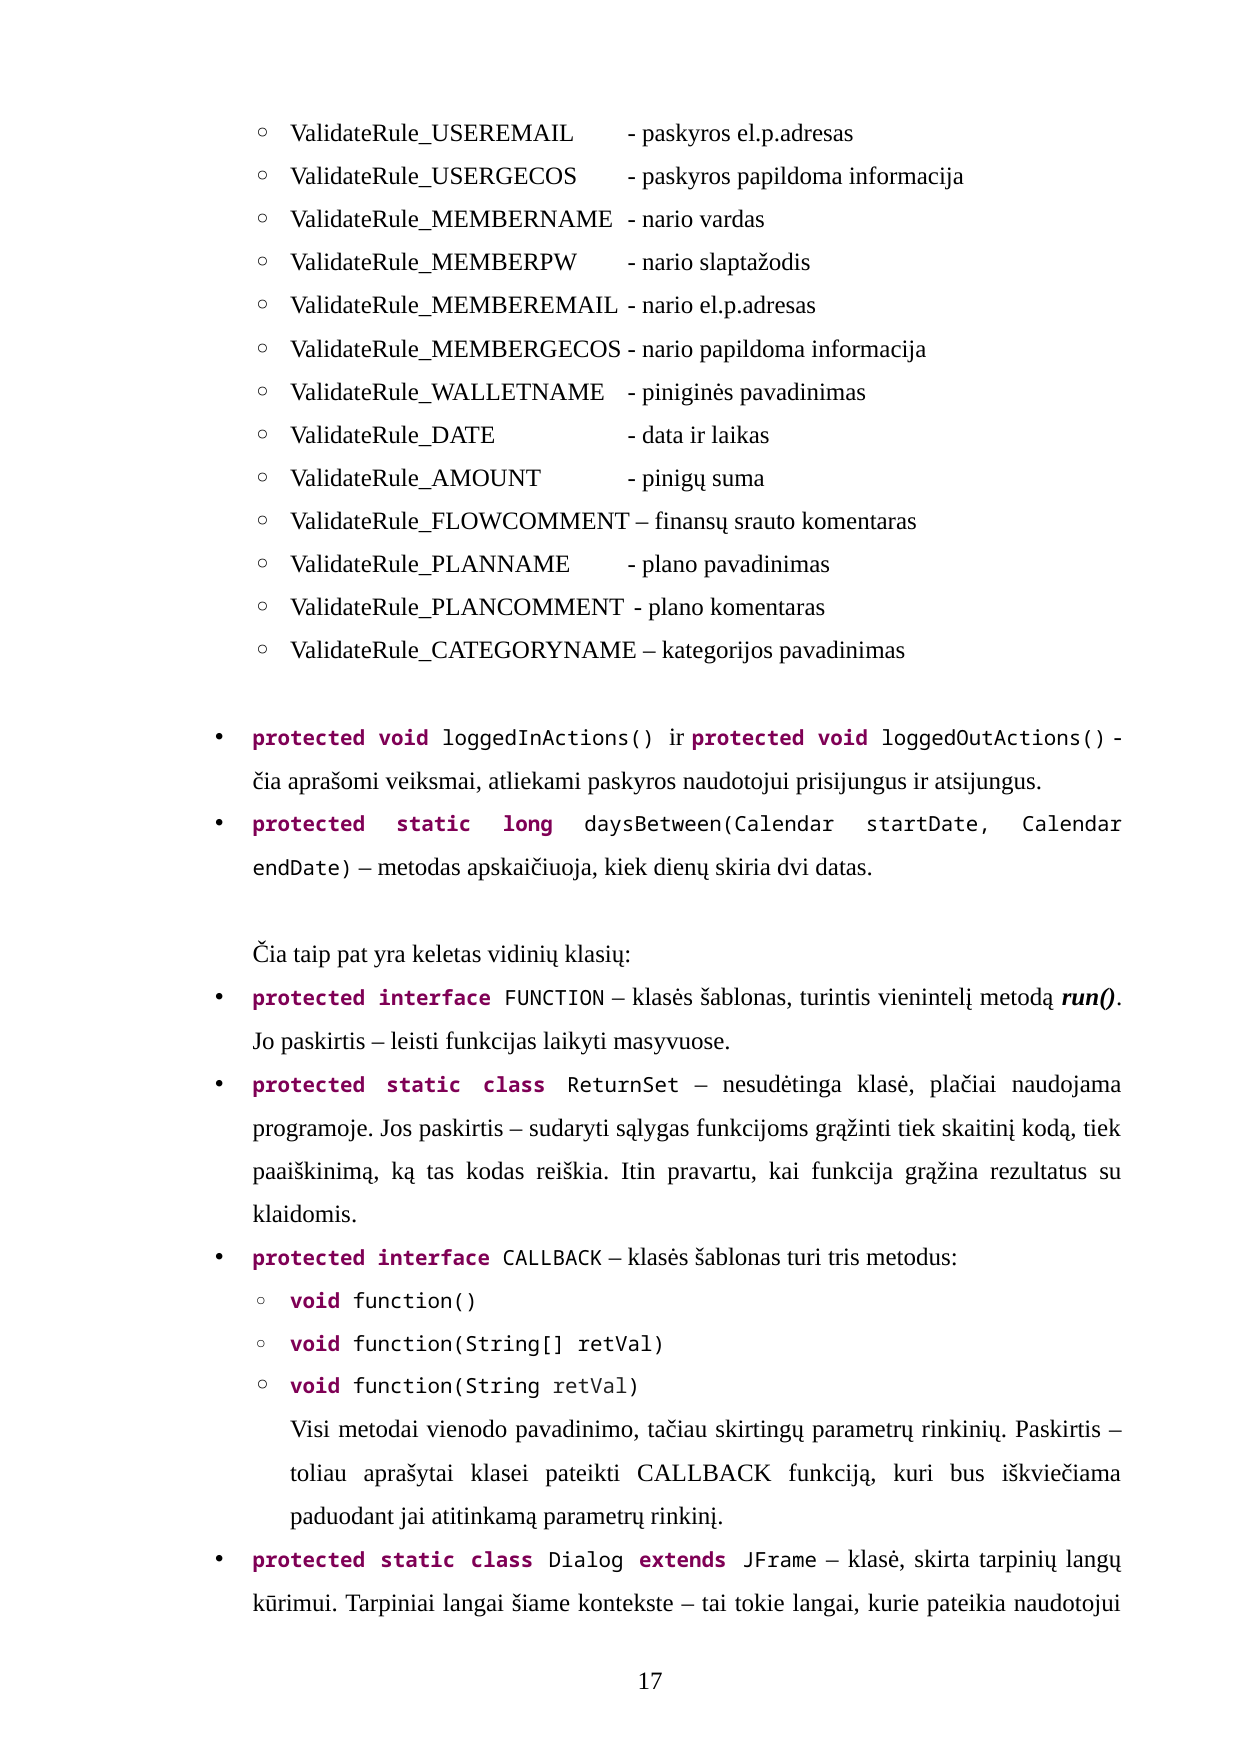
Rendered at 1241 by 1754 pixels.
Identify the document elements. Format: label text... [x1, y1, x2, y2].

list protected static class ReturnSet – nesudėtinga klasė, plačiai naudojama programoje. Jos paskirtis – sudaryti sąlygas funkcijoms grąžinti tiek skaitinį kodą, tiek paaiškinimą, ką tas kodas reiškia. Itin pravartu, kai funkcija grąžina rezultatus su klaidomis. [215, 1069, 1122, 1228]
list ValidateRule_AMOUNT - pinigų suma [252, 463, 1122, 492]
list ValidateRule_WALLETNAME - piniginės pavadinimas [252, 377, 1122, 406]
list void function() [252, 1286, 1122, 1315]
list ValidateRule_MEMBERNAME - nario vardas [252, 204, 1122, 233]
list ValidateRule_FLOWCOMMENT – finansų srauto komentaras [252, 506, 1122, 535]
list protected interface CALLBACK – klasės šablonas turi tris metodus: [215, 1242, 1122, 1272]
list protected interface FUNCTION – klasės šablonas, turintis vienintelį metodą run(). Jo paskirtis – leisti funkcijas laikyti masyvuose. [215, 982, 1122, 1055]
list protected static class Dialog extends JFrame – klasė, skirta tarpinių langų kūrimui. Tarpiniai langai šiame kontekste – tai tokie langai, kurie pateikia naudotojui [215, 1544, 1122, 1616]
list protected static long daysBetween(Calendar startDate, Calendar endDate) – metodas apskaičiuoja, kiek dienų skiria dvi datas. [215, 809, 1122, 881]
list ValidateRule_MEMBERGECOS - nario papildoma informacija [252, 334, 1122, 362]
list void function(String[] retVal) [252, 1329, 1122, 1357]
list ValidateRule_MEMBERPW - nario slaptažodis [252, 247, 1122, 276]
list ValidateRule_DATE - data ir laikas [252, 420, 1122, 449]
list ValidateRule_USERGECOS - paskyros papildoma informacija [252, 161, 1122, 190]
list protected void loggedInActions() ir protected void loggedOutActions() - čia aprašomi veiksmai, atliekami paskyros naudotojui prisijungus ir atsijungus. [215, 722, 1122, 794]
list ValidateRule_MEMBEREMAIL - nario el.p.adresas [252, 291, 1122, 319]
list void function(String retVal) Visi metodai vienodo pavadinimo, tačiau skirtingų parametrų rinkinių. Paskirtis – toliau aprašytai klasei pateikti CALLBACK funkciją, kuri bus iškviečiama paduodant jai atitinkamą parametrų rinkinį. [252, 1372, 1122, 1529]
list ValidateRule_PLANNAME - plano pavadinimas [252, 549, 1122, 578]
list ValidateRule_USEREMAIL - paskyros el.p.adresas [252, 118, 1122, 147]
list ValidateRule_PLANCOMMENT - plano komentaras [252, 592, 1122, 621]
list ValidateRule_CATEGORYNAME – kategorijos pavadinimas [252, 636, 1122, 707]
text Čia taip pat yra keletas vidinių klasių: [177, 939, 1122, 968]
